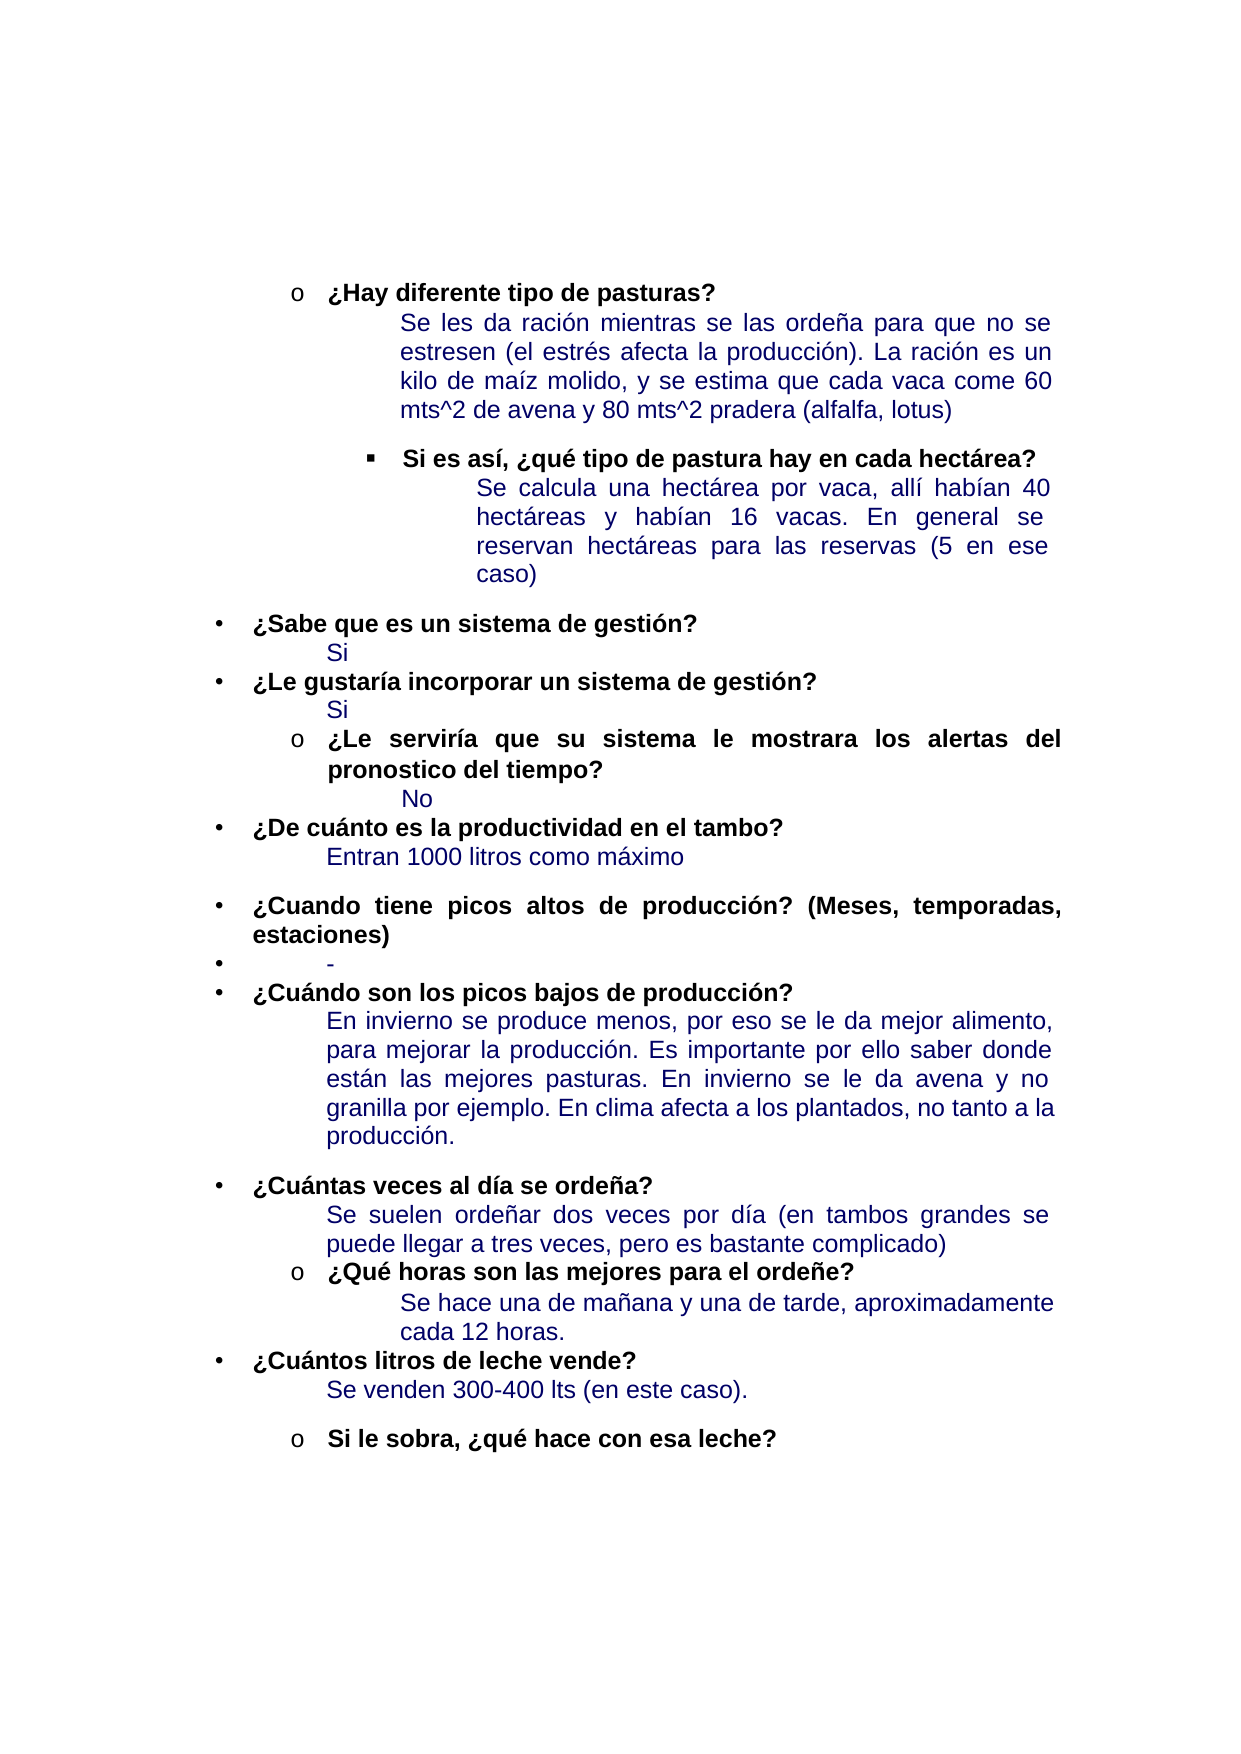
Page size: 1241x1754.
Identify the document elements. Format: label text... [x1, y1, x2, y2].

list Si le sobra, ¿qué hace con esa leche? [290, 1424, 1063, 1455]
list - [215, 949, 1063, 977]
list Se calcula una hectárea por vaca, allí habían 40 hectáreas y habían 16 vacas. En general se reservan hectáreas para las reservas (5 en ese caso) [365, 473, 1063, 588]
list Se suelen ordeñar dos veces por día (en tambos grandes se puede llegar a tres veces, pero es bastante complicado) [215, 1200, 1063, 1257]
list Se les da ración mientras se las ordeña para que no se estresen (el estrés afecta la producción). La ración es un kilo de maíz molido, y se estima que cada vaca come 60 mts^2 de avena y 80 mts^2 pradera (alfalfa, lotus) [215, 308, 1063, 423]
list ¿Cuántas veces al día se ordeña? [215, 1171, 1063, 1200]
list ¿Cuántos litros de leche vende? [215, 1346, 1063, 1374]
list ¿De cuánto es la productividad en el tambo? [215, 813, 1063, 841]
list ¿Cuándo son los picos bajos de producción? [215, 977, 1063, 1006]
list Entran 1000 litros como máximo [215, 841, 1063, 870]
list Se hace una de mañana y una de tarde, aproximadamente cada 12 horas. [215, 1288, 1063, 1346]
list En invierno se produce menos, por eso se le da mejor alimento, para mejorar la producción. Es importante por ello saber donde están las mejores pasturas. En invierno se le da avena y no granilla por ejemplo. En clima afecta a los plantados, no tanto a la producción. [215, 1006, 1063, 1150]
list Se venden 300-400 lts (en este caso). [215, 1374, 1063, 1403]
list ¿Le gustaría incorporar un sistema de gestión? [215, 667, 1063, 695]
list ¿Le serviría que su sistema le mostrara los alertas del pronostico del tiempo? [290, 724, 1063, 784]
list ¿Sabe que es un sistema de gestión? [215, 609, 1063, 638]
list Si es así, ¿qué tipo de pastura hay en cada hectárea? [365, 444, 1063, 473]
list ¿Cuando tiene picos altos de producción? (Meses, temporadas, estaciones) [215, 891, 1063, 949]
list ¿Qué horas son las mejores para el ordeñe? [290, 1257, 1063, 1288]
list No [290, 784, 1063, 813]
list Si [215, 638, 1063, 667]
list ¿Hay diferente tipo de pasturas? [290, 277, 1063, 308]
list Si [215, 695, 1063, 724]
